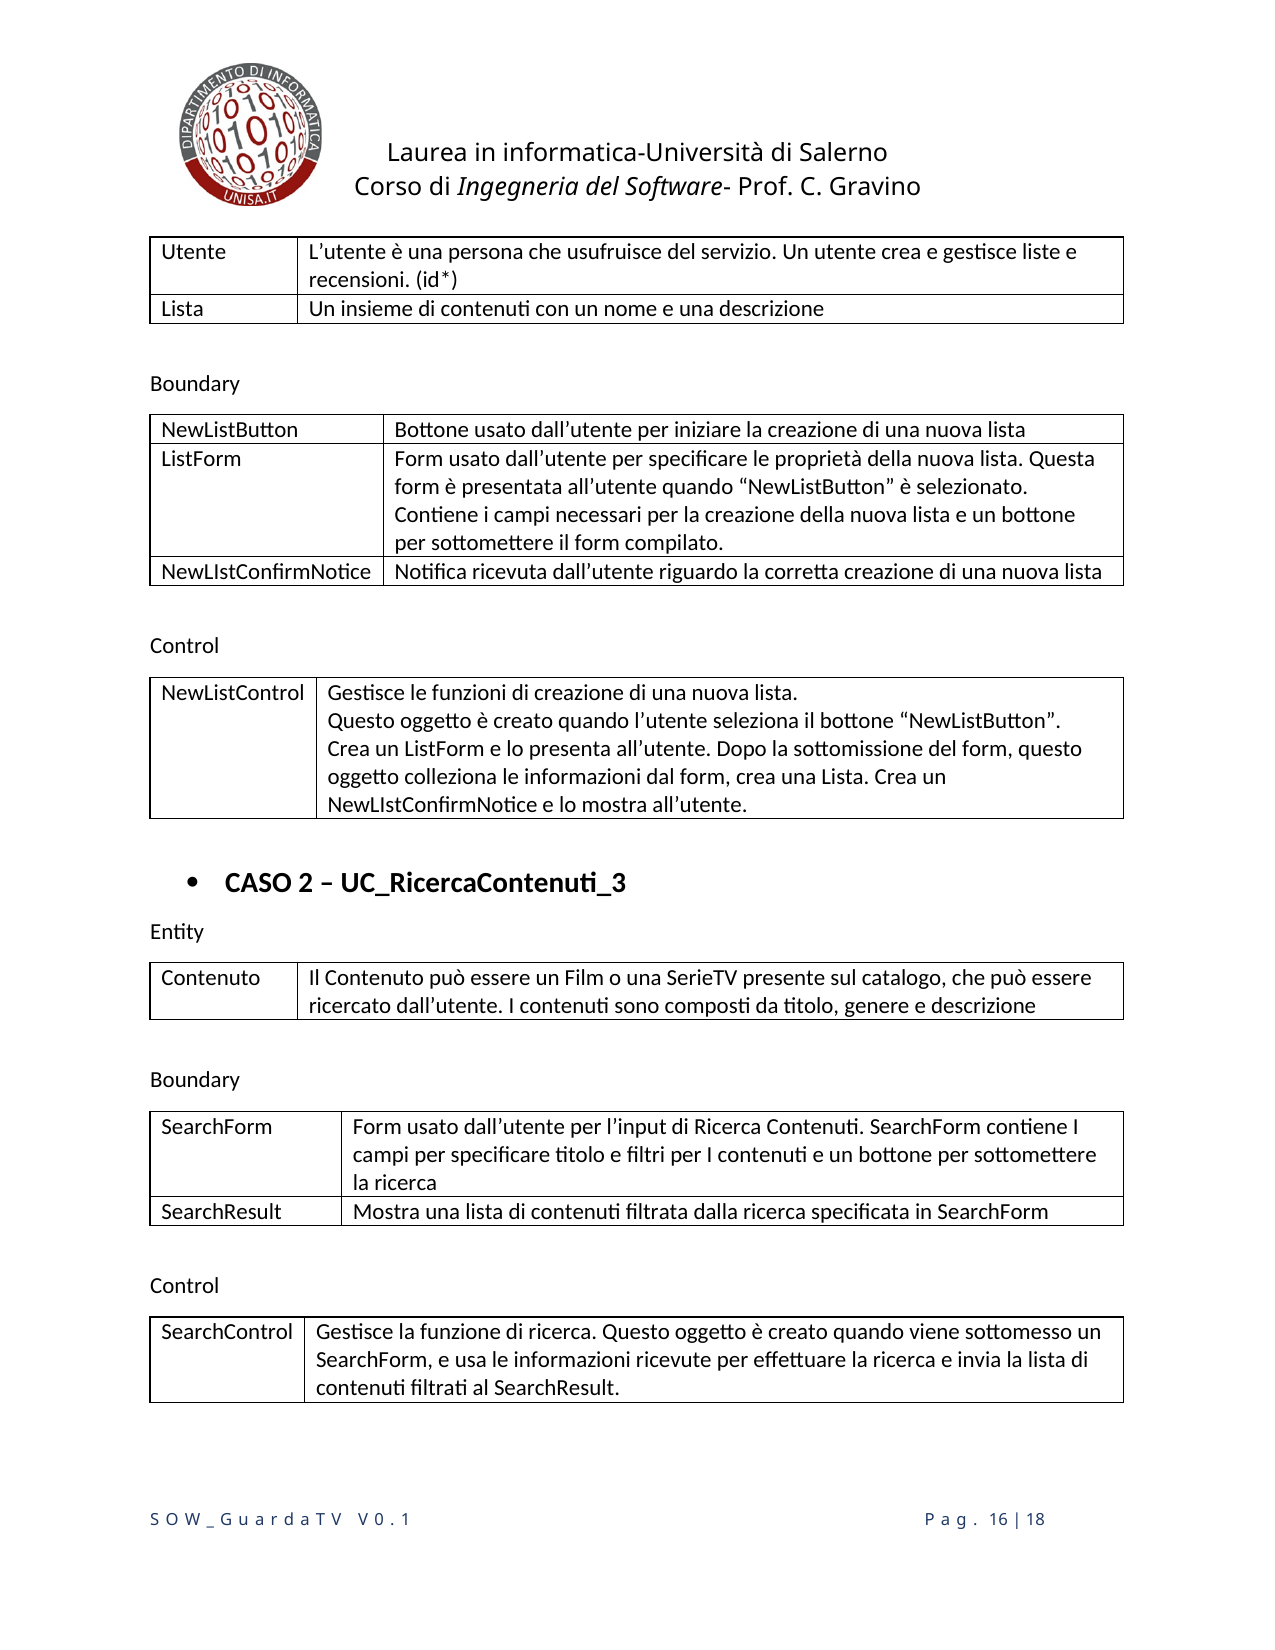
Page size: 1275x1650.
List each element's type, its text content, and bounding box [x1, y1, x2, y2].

table_cell Mostra una lista di contenuti filtrata dalla ricerca specificata in SearchForm [342, 1197, 1123, 1225]
list CASO 2 – UC_RicercaContenuti_3 [187, 864, 1125, 900]
text Control [150, 632, 1125, 659]
text Boundary [150, 369, 1125, 397]
table_cell SearchResult [151, 1197, 341, 1225]
text Control [150, 1271, 1125, 1299]
table_header SearchForm [151, 1112, 341, 1196]
table_header Form usato dall’utente per l’input di Ricerca Contenuti. SearchForm contiene I campi per specificare titolo e filtri per I contenuti e un bottone per sottomettere la ricerca [342, 1112, 1123, 1196]
text Entity [150, 917, 1125, 945]
table_cell Notifica ricevuta dall’utente riguardo la corretta creazione di una nuova lista [384, 557, 1123, 585]
table_header Bottone usato dall’utente per iniziare la creazione di una nuova lista [384, 415, 1123, 443]
table_header Contenuto [151, 963, 297, 1019]
table_cell Lista [151, 295, 297, 323]
table_cell ListForm [151, 444, 383, 556]
table_header Gestisce le funzioni di creazione di una nuova lista. Questo oggetto è creato quando l’utente seleziona il bottone “NewListButton”. Crea un ListForm e lo presenta all’utente. Dopo la sottomissione del form, questo oggetto colleziona le informazioni dal form, crea una Lista. Crea un NewLIstConfirmNotice e lo mostra all’utente. [317, 678, 1123, 818]
text Boundary [150, 1066, 1125, 1094]
table_cell Un insieme di contenuti con un nome e una descrizione [298, 295, 1123, 323]
table_header Utente [151, 238, 297, 293]
table_header Gestisce la funzione di ricerca. Questo oggetto è creato quando viene sottomesso un SearchForm, e usa le informazioni ricevute per effettuare la ricerca e invia la lista di contenuti filtrati al SearchResult. [305, 1318, 1123, 1402]
table_header NewListButton [151, 415, 383, 443]
table_header L’utente è una persona che usufruisce del servizio. Un utente crea e gestisce liste e recensioni. (id*) [298, 238, 1123, 293]
table_header NewListControl [151, 678, 316, 818]
table_cell NewLIstConfirmNotice [151, 557, 383, 585]
table_header Il Contenuto può essere un Film o una SerieTV presente sul catalogo, che può essere ricercato dall’utente. I contenuti sono composti da titolo, genere e descrizione [298, 963, 1123, 1019]
table_cell Form usato dall’utente per specificare le proprietà della nuova lista. Questa form è presentata all’utente quando “NewListButton” è selezionato. Contiene i campi necessari per la creazione della nuova lista e un bottone per sottomettere il form compilato. [384, 444, 1123, 556]
table_header SearchControl [151, 1318, 304, 1402]
